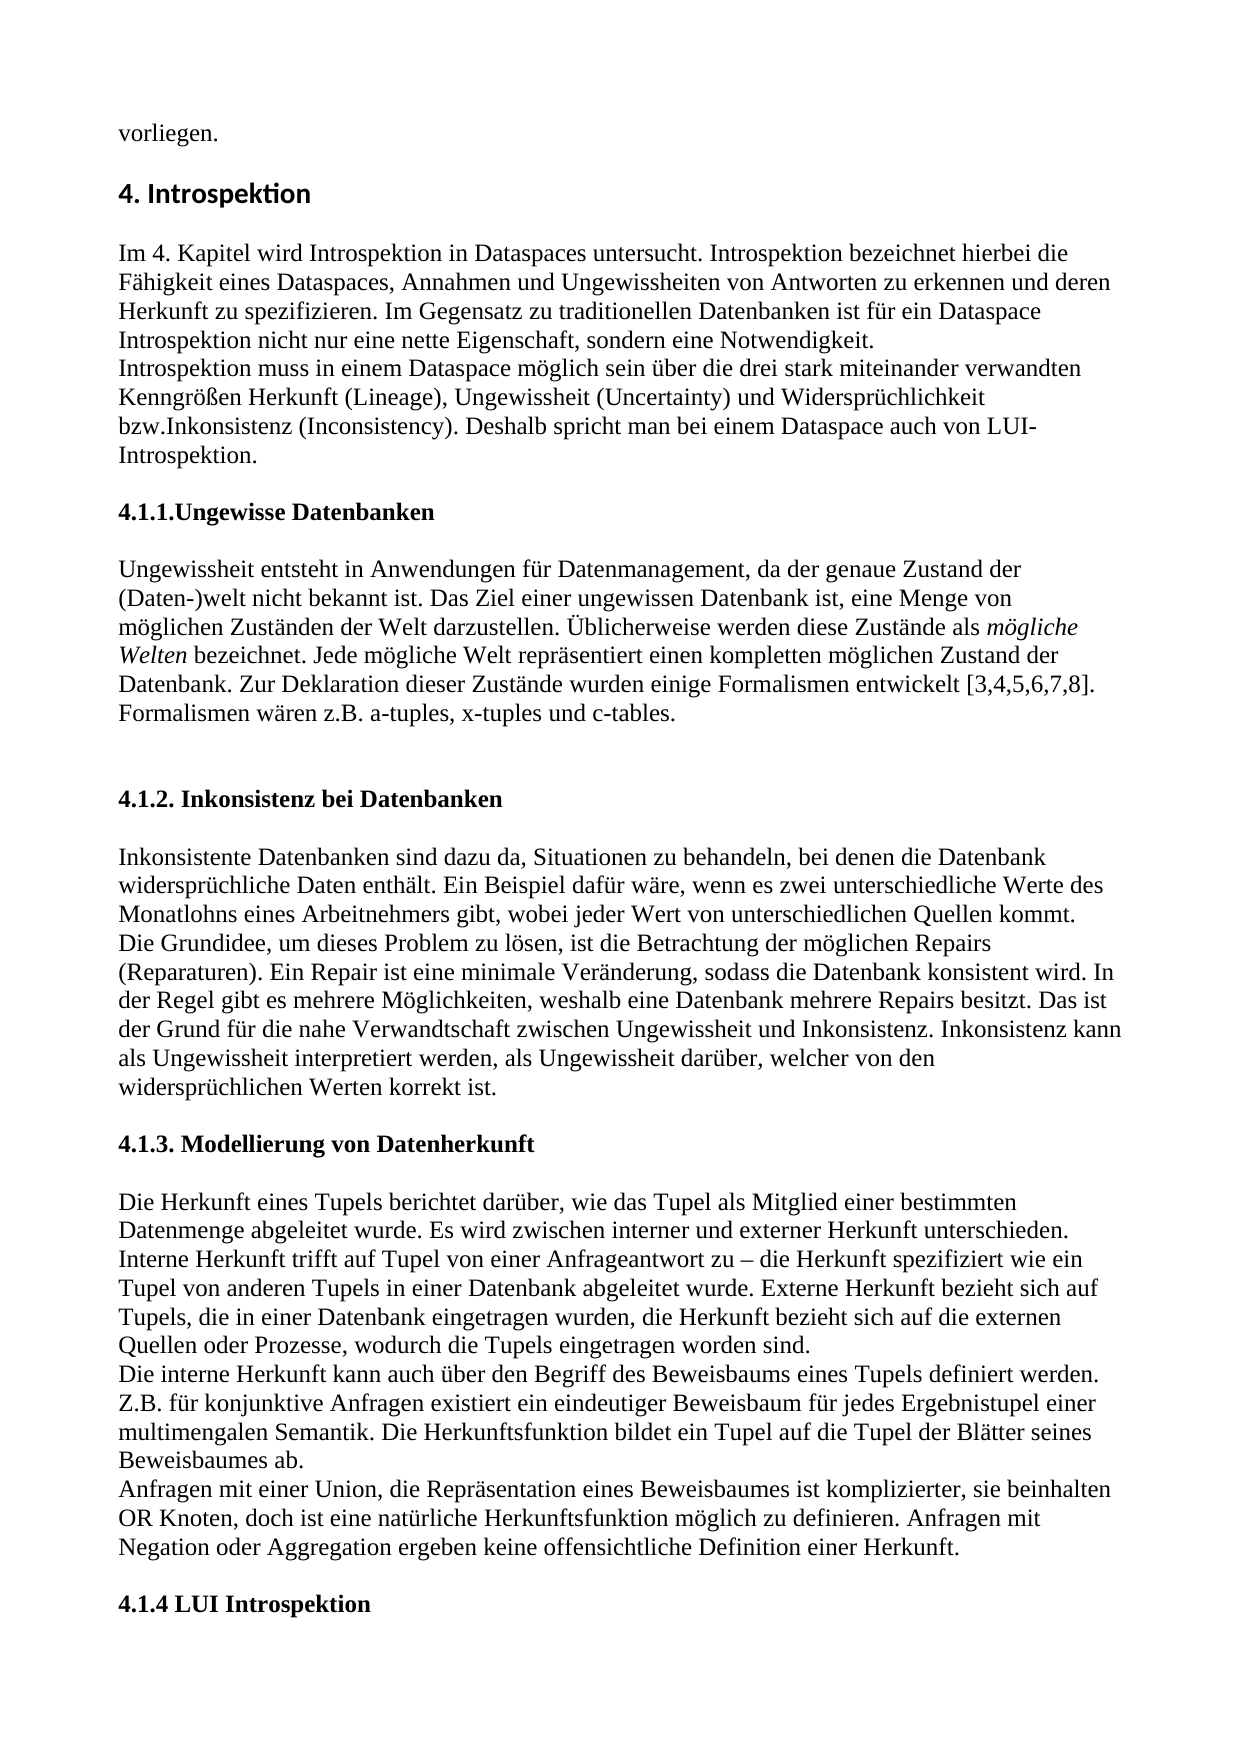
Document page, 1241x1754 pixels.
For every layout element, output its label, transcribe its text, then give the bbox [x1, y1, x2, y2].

text Inkonsistente Datenbanken sind dazu da, Situationen zu behandeln, bei denen die Datenbank widersprüchliche Daten enthält. Ein Beispiel dafür wäre, wenn es zwei unterschiedliche Werte des Monatlohns eines Arbeitnehmers gibt, wobei jeder Wert von unterschiedlichen Quellen kommt. [118, 842, 1122, 928]
text Introspektion muss in einem Dataspace möglich sein über die drei stark miteinander verwandten Kenngrößen Herkunft (Lineage), Ungewissheit (Uncertainty) und Widersprüchlichkeit bzw.Inkonsistenz (Inconsistency). Deshalb spricht man bei einem Dataspace auch von LUI-Introspektion. [118, 353, 1122, 468]
text 4. Introspektion [118, 175, 1122, 211]
text Die Grundidee, um dieses Problem zu lösen, ist die Betrachtung der möglichen Repairs (Reparaturen). Ein Repair ist eine minimale Veränderung, sodass die Datenbank konsistent wird. In der Regel gibt es mehrere Möglichkeiten, weshalb eine Datenbank mehrere Repairs besitzt. Das ist der Grund für die nahe Verwandtschaft zwischen Ungewissheit und Inkonsistenz. Inkonsistenz kann als Ungewissheit interpretiert werden, als Ungewissheit darüber, welcher von den widersprüchlichen Werten korrekt ist. [118, 928, 1122, 1100]
text Die Herkunft eines Tupels berichtet darüber, wie das Tupel als Mitglied einer bestimmten Datenmenge abgeleitet wurde. Es wird zwischen interner und externer Herkunft unterschieden. [118, 1187, 1122, 1244]
list vorliegen. [81, 118, 1122, 147]
text 4.1.2. Inkonsistenz bei Datenbanken [118, 784, 1122, 813]
text Ungewissheit entsteht in Anwendungen für Datenmanagement, da der genaue Zustand der (Daten-)welt nicht bekannt ist. Das Ziel einer ungewissen Datenbank ist, eine Menge von möglichen Zuständen der Welt darzustellen. Üblicherweise werden diese Zustände als mögliche Welten bezeichnet. Jede mögliche Welt repräsentiert einen kompletten möglichen Zustand der Datenbank. Zur Deklaration dieser Zustände wurden einige Formalismen entwickelt [3,4,5,6,7,8]. Formalismen wären z.B. a-tuples, x-tuples und c-tables. [118, 554, 1122, 727]
text Interne Herkunft trifft auf Tupel von einer Anfrageantwort zu – die Herkunft spezifiziert wie ein Tupel von anderen Tupels in einer Datenbank abgeleitet wurde. Externe Herkunft bezieht sich auf Tupels, die in einer Datenbank eingetragen wurden, die Herkunft bezieht sich auf die externen Quellen oder Prozesse, wodurch die Tupels eingetragen worden sind. [118, 1244, 1122, 1359]
text Die interne Herkunft kann auch über den Begriff des Beweisbaums eines Tupels definiert werden. Z.B. für konjunktive Anfragen existiert ein eindeutiger Beweisbaum für jedes Ergebnistupel einer multimengalen Semantik. Die Herkunftsfunktion bildet ein Tupel auf die Tupel der Blätter seines Beweisbaumes ab. [118, 1359, 1122, 1474]
text 4.1.4 LUI Introspektion [118, 1589, 1122, 1618]
text Anfragen mit einer Union, die Repräsentation eines Beweisbaumes ist komplizierter, sie beinhalten OR Knoten, doch ist eine natürliche Herkunftsfunktion möglich zu definieren. Anfragen mit Negation oder Aggregation ergeben keine offensichtliche Definition einer Herkunft. [118, 1474, 1122, 1560]
text Im 4. Kapitel wird Introspektion in Dataspaces untersucht. Introspektion bezeichnet hierbei die Fähigkeit eines Dataspaces, Annahmen und Ungewissheiten von Antworten zu erkennen und deren Herkunft zu spezifizieren. Im Gegensatz zu traditionellen Datenbanken ist für ein Dataspace Introspektion nicht nur eine nette Eigenschaft, sondern eine Notwendigkeit. [118, 238, 1122, 353]
text 4.1.1.Ungewisse Datenbanken [118, 497, 1122, 525]
text 4.1.3. Modellierung von Datenherkunft [118, 1129, 1122, 1158]
